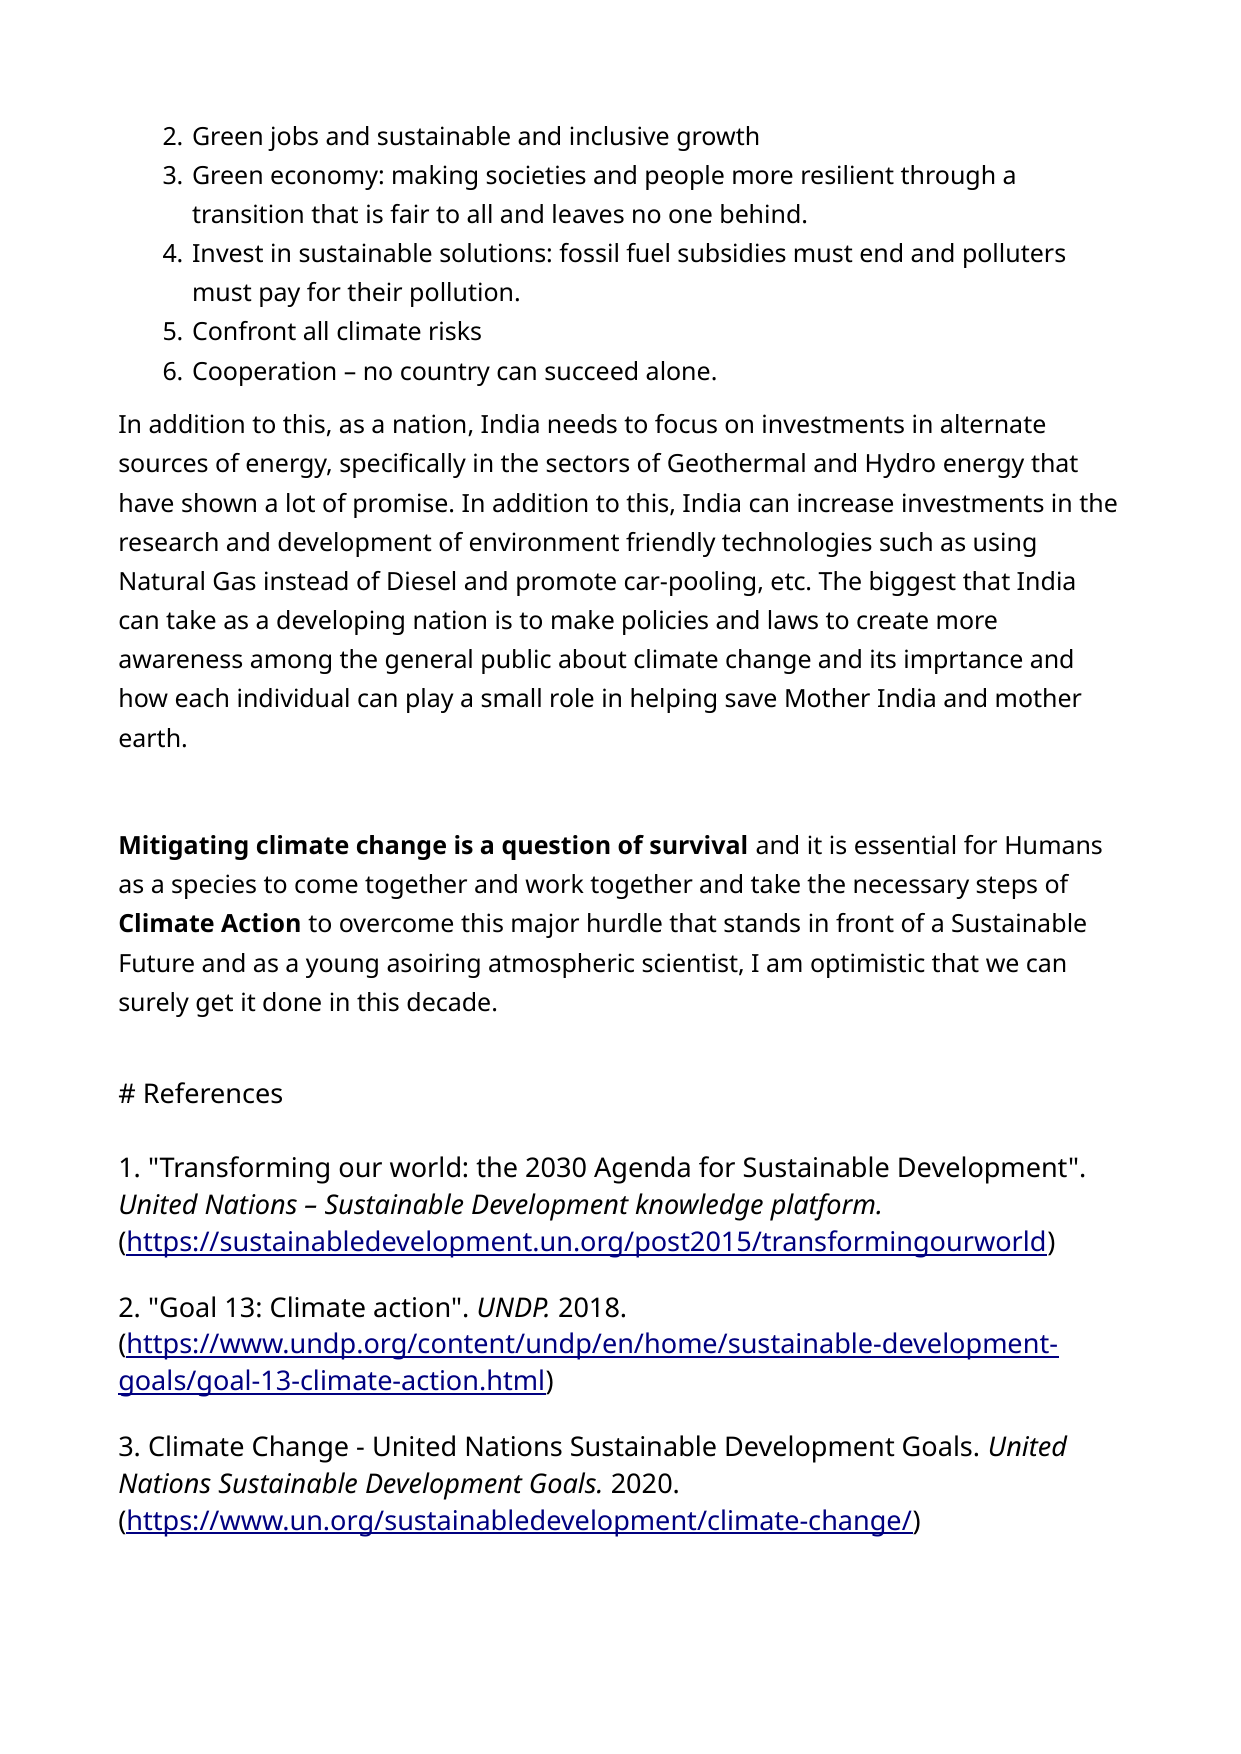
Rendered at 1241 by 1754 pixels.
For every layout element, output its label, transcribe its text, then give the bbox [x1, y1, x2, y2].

text Mitigating climate change is a question of survival and it is essential for Humans as a species to come together and work together and take the necessary steps of Climate Action to overcome this major hurdle that stands in front of a Sustainable Future and as a young asoiring atmospheric scientist, I am optimistic that we can surely get it done in this decade. [118, 828, 1122, 1018]
text 1. "Transforming our world: the 2030 Agenda for Sustainable Development". United Nations – Sustainable Development knowledge platform. (https://sustainabledevelopment.un.org/post2015/transformingourworld) [118, 1149, 1122, 1259]
text 2. "Goal 13: Climate action". UNDP. 2018. (https://www.undp.org/content/undp/en/home/sustainable-development-goals/goal-13-climate-action.html) [118, 1288, 1122, 1399]
list Cooperation – no country can succeed alone. [162, 353, 1122, 387]
list Green jobs and sustainable and inclusive growth [162, 118, 1122, 152]
text In addition to this, as a nation, India needs to focus on investments in alternate sources of energy, specifically in the sectors of Geothermal and Hydro energy that have shown a lot of promise. In addition to this, India can increase investments in the research and development of environment friendly technologies such as using Natural Gas instead of Diesel and promote car-pooling, etc. The biggest that India can take as a developing nation is to make policies and laws to create more awareness among the general public about climate change and its imprtance and how each individual can play a small role in helping save Mother India and mother earth. [118, 407, 1122, 754]
list Confront all climate risks [162, 314, 1122, 348]
text # References [118, 1075, 1122, 1112]
list Green economy: making societies and people more resilient through a transition that is fair to all and leaves no one behind. [162, 157, 1122, 231]
text 3. Climate Change - United Nations Sustainable Development Goals. United Nations Sustainable Development Goals. 2020. (https://www.un.org/sustainabledevelopment/climate-change/) [118, 1427, 1122, 1538]
list Invest in sustainable solutions: fossil fuel subsidies must end and polluters must pay for their pollution. [162, 236, 1122, 309]
